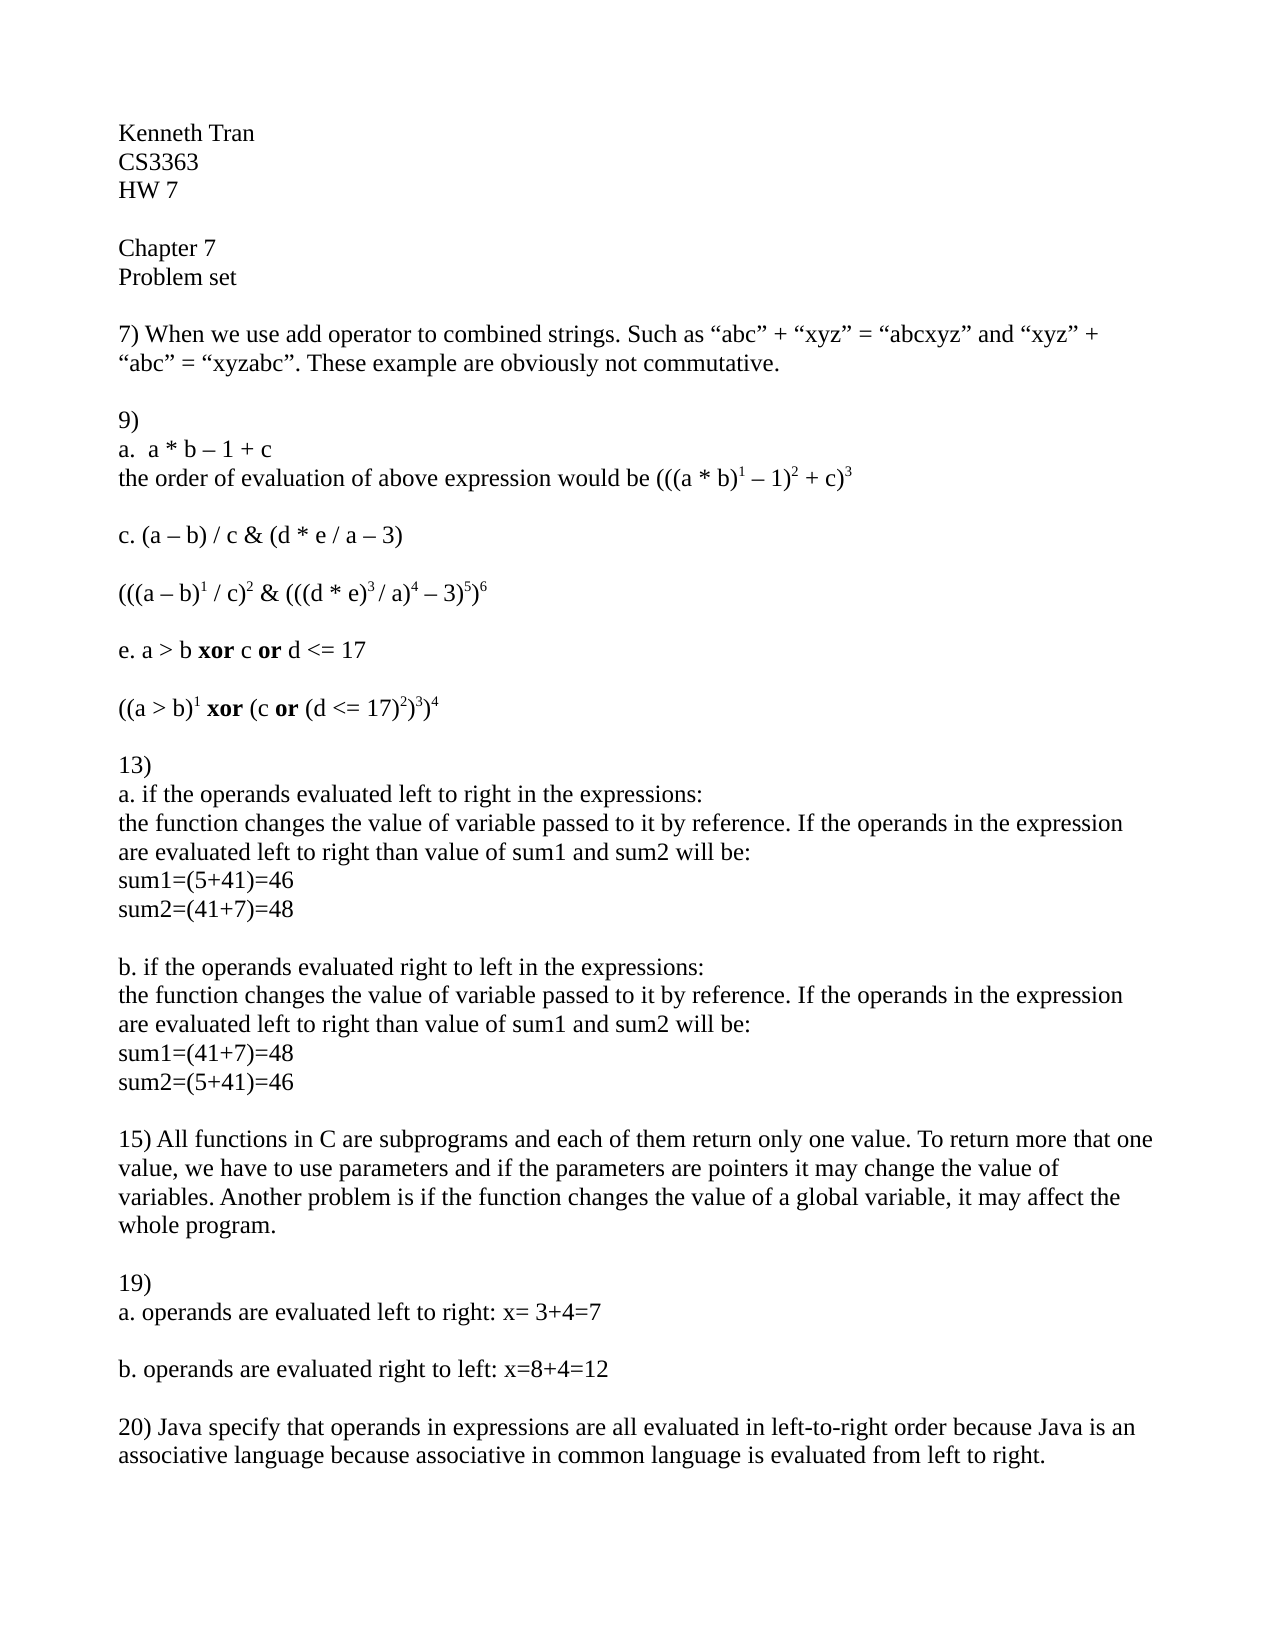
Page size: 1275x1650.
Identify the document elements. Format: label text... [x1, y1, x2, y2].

text e. a > b xor c or d <= 17 [118, 636, 1157, 664]
text (((a – b)1 / c)2 & (((d * e)3 / a)4 – 3)5)6 [118, 578, 1157, 607]
text a. a * b – 1 + c [118, 434, 1157, 463]
text ((a > b)1 xor (c or (d <= 17)2)3)4 [118, 693, 1157, 722]
text the function changes the value of variable passed to it by reference. If the operands in the expression are evaluated left to right than value of sum1 and sum2 will be: [118, 981, 1157, 1038]
text HW 7 [118, 176, 1157, 204]
text a. operands are evaluated left to right: x= 3+4=7 [118, 1297, 1157, 1326]
text the order of evaluation of above expression would be (((a * b)1 – 1)2 + c)3 [118, 463, 1157, 492]
text CS3363 [118, 147, 1157, 176]
text 13) [118, 751, 1157, 779]
text sum2=(41+7)=48 [118, 894, 1157, 923]
text Kenneth Tran [118, 118, 1157, 147]
text sum2=(5+41)=46 [118, 1067, 1157, 1096]
text sum1=(41+7)=48 [118, 1038, 1157, 1067]
text sum1=(5+41)=46 [118, 866, 1157, 894]
text Problem set [118, 262, 1157, 291]
text 15) All functions in C are subprograms and each of them return only one value. To return more that one value, we have to use parameters and if the parameters are pointers it may change the value of variables. Another problem is if the function changes the value of a global variable, it may affect the whole program. [118, 1124, 1157, 1239]
text 20) Java specify that operands in expressions are all evaluated in left-to-right order because Java is an associative language because associative in common language is evaluated from left to right. [118, 1412, 1157, 1469]
text b. operands are evaluated right to left: x=8+4=12 [118, 1354, 1157, 1383]
text a. if the operands evaluated left to right in the expressions: [118, 779, 1157, 808]
text 7) When we use add operator to combined strings. Such as “abc” + “xyz” = “abcxyz” and “xyz” + “abc” = “xyzabc”. These example are obviously not commutative. [118, 319, 1157, 377]
text the function changes the value of variable passed to it by reference. If the operands in the expression are evaluated left to right than value of sum1 and sum2 will be: [118, 808, 1157, 866]
text Chapter 7 [118, 233, 1157, 262]
text b. if the operands evaluated right to left in the expressions: [118, 952, 1157, 981]
text 19) [118, 1268, 1157, 1297]
text c. (a – b) / c & (d * e / a – 3) [118, 521, 1157, 549]
text 9) [118, 406, 1157, 434]
